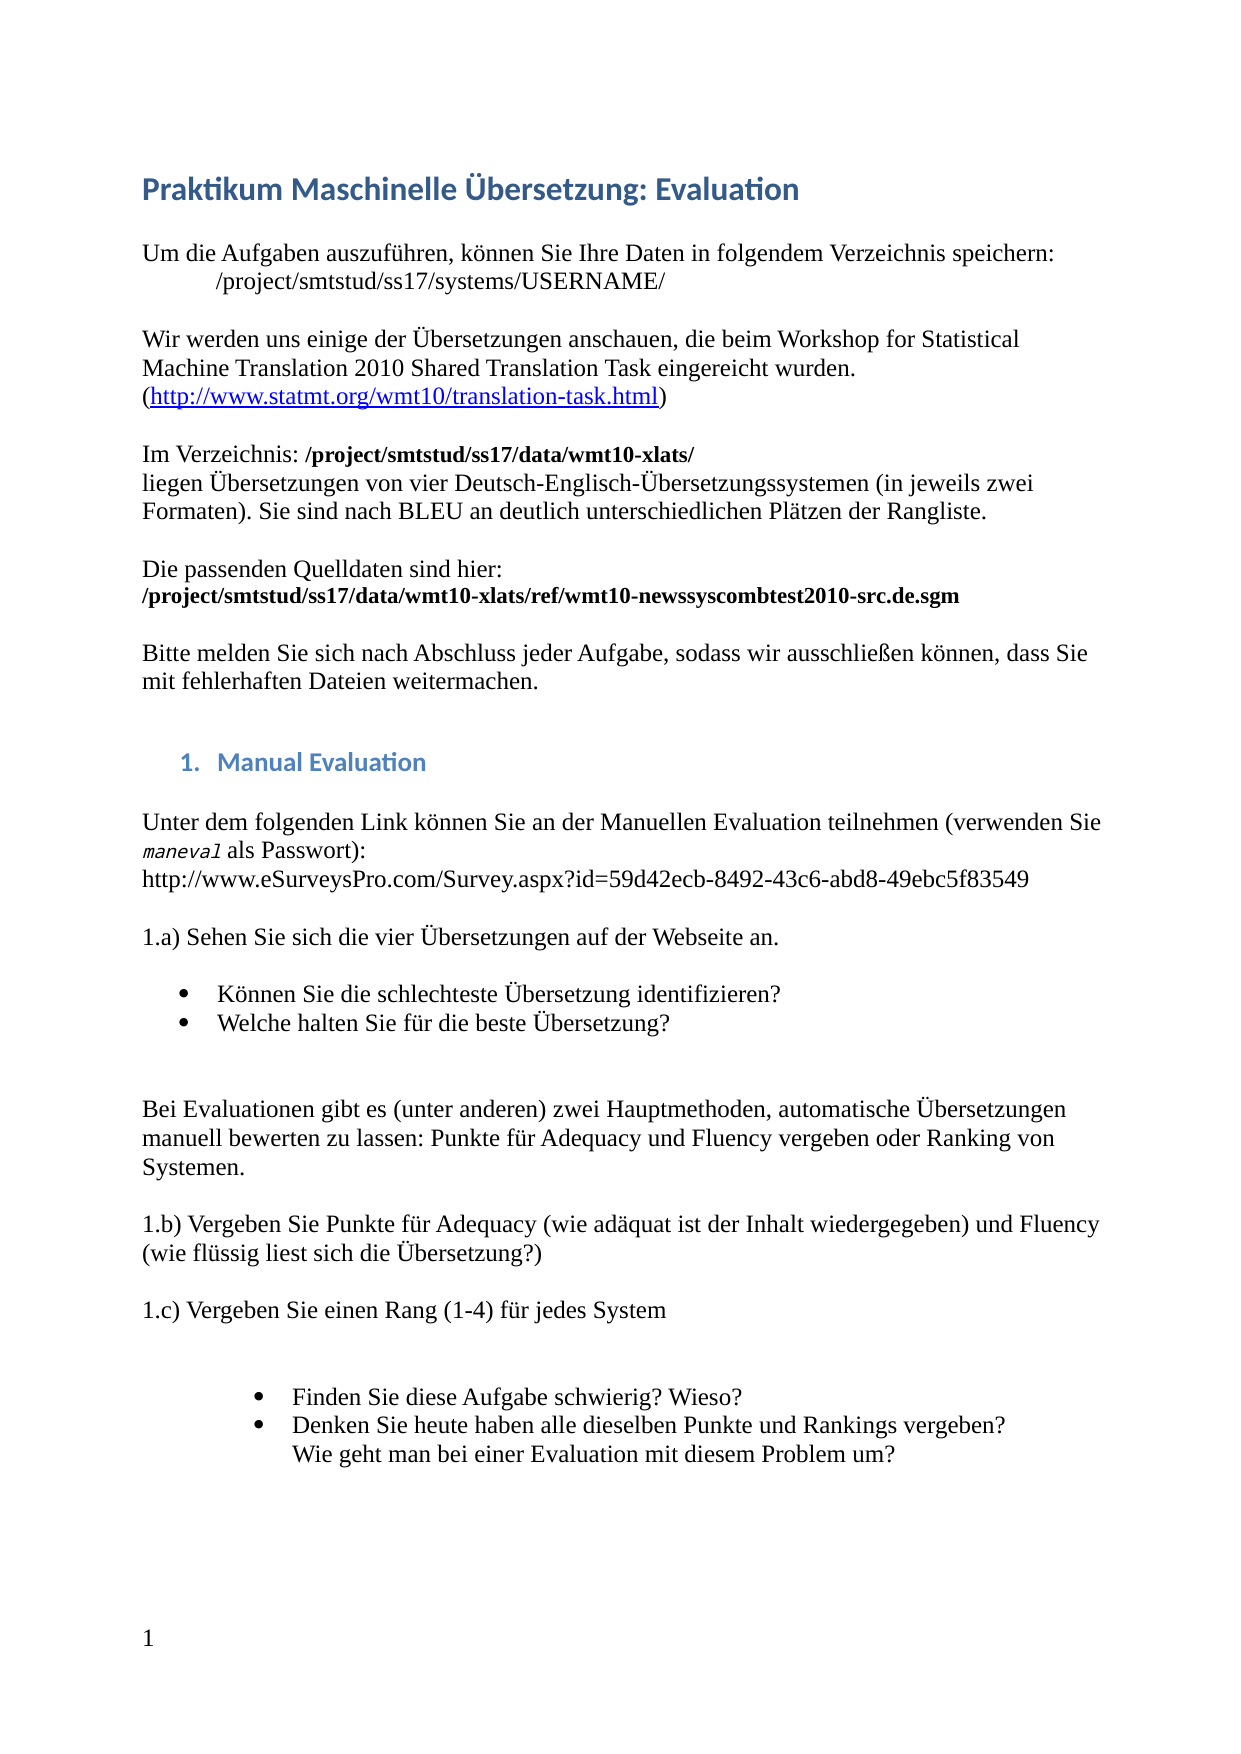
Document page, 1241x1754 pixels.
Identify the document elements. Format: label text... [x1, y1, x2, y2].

text Um die Aufgaben auszuführen, können Sie Ihre Daten in folgendem Verzeichnis speichern: [142, 238, 1110, 266]
text /project/smtstud/ss17/data/wmt10-xlats/ref/wmt10-newssyscombtest2010-src.de.sgm [142, 583, 1110, 609]
text Bitte melden Sie sich nach Abschluss jeder Aufgabe, sodass wir ausschließen können, dass Sie mit fehlerhaften Dateien weitermachen. [142, 638, 1110, 695]
text Die passenden Quelldaten sind hier: [142, 554, 1110, 583]
text http://www.eSurveysPro.com/Survey.aspx?id=59d42ecb-8492-43c6-abd8-49ebc5f83549 [142, 864, 1110, 893]
subtitle Praktikum Maschinelle Übersetzung: Evaluation [142, 168, 1110, 209]
text Unter dem folgenden Link können Sie an der Manuellen Evaluation teilnehmen (verwenden Sie maneval als Passwort): [142, 807, 1110, 864]
list Denken Sie heute haben alle dieselben Punkte und Rankings vergeben? Wie geht man bei einer Evaluation mit diesem Problem um? [254, 1410, 1110, 1468]
text liegen Übersetzungen von vier Deutsch-Englisch-Übersetzungssystemen (in jeweils zwei Formaten). Sie sind nach BLEU an deutlich unterschiedlichen Plätzen der Rangliste. [142, 468, 1110, 525]
text /project/smtstud/ss17/systems/USERNAME/ [142, 266, 1110, 295]
list Welche halten Sie für die beste Übersetzung? [179, 1008, 1110, 1037]
text 1.b) Vergeben Sie Punkte für Adequacy (wie adäquat ist der Inhalt wiedergegeben) und Fluency (wie flüssig liest sich die Übersetzung?) [142, 1209, 1110, 1267]
list Finden Sie diese Aufgabe schwierig? Wieso? [254, 1382, 1110, 1410]
text Im Verzeichnis: /project/smtstud/ss17/data/wmt10-xlats/ [142, 439, 1110, 468]
text Wir werden uns einige der Übersetzungen anschauen, die beim Workshop for Statistical Machine Translation 2010 Shared Translation Task eingereicht wurden. [142, 324, 1110, 381]
subtitle Manual Evaluation [179, 745, 1110, 778]
text Bei Evaluationen gibt es (unter anderen) zwei Hauptmethoden, automatische Übersetzungen manuell bewerten zu lassen: Punkte für Adequacy und Fluency vergeben oder Ranking von Systemen. [142, 1094, 1110, 1180]
text 1.a) Sehen Sie sich die vier Übersetzungen auf der Webseite an. [142, 922, 1110, 950]
text (http://www.statmt.org/wmt10/translation-task.html) [142, 381, 1110, 410]
text 1.c) Vergeben Sie einen Rang (1-4) für jedes System [142, 1295, 1110, 1324]
list Können Sie die schlechteste Übersetzung identifizieren? [179, 979, 1110, 1008]
